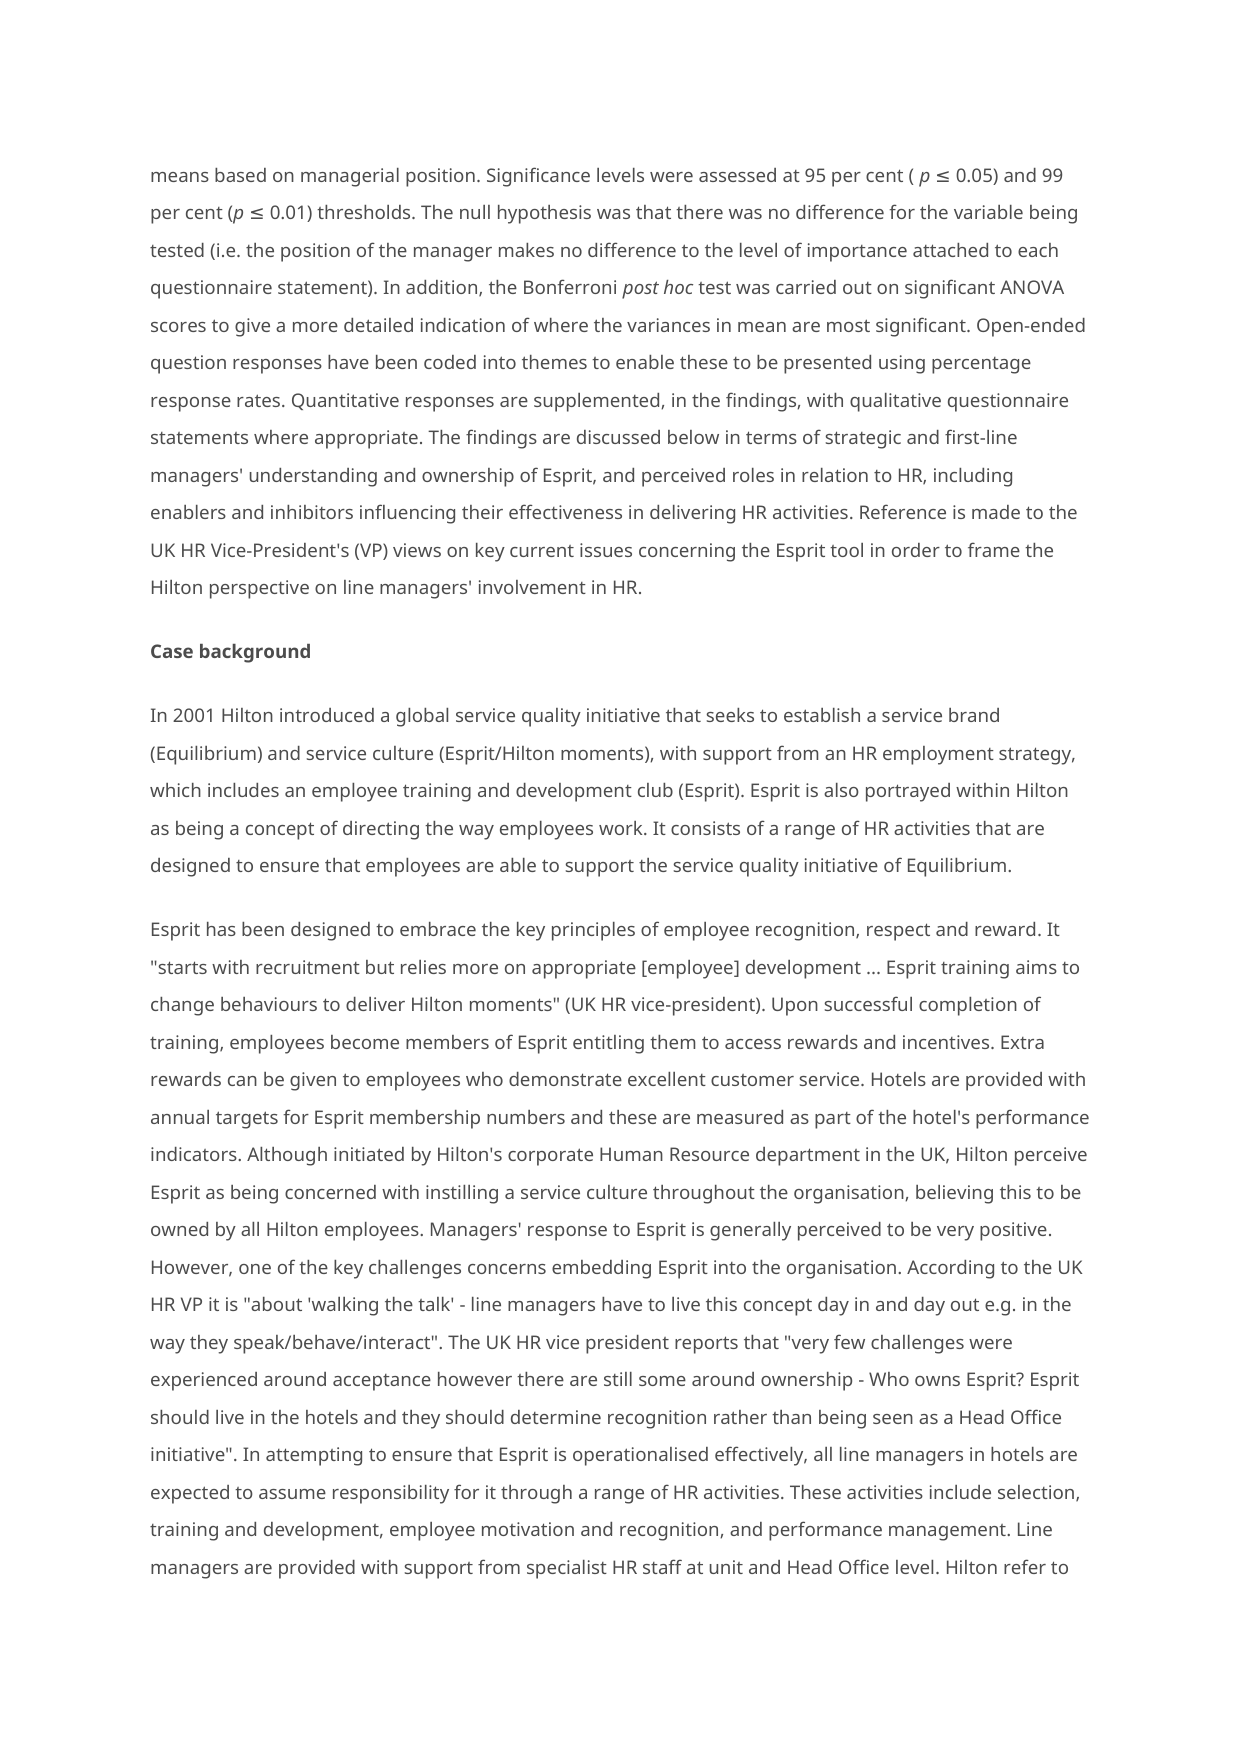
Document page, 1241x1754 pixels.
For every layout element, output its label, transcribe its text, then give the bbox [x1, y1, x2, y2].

text In 2001 Hilton introduced a global service quality initiative that seeks to establish a service brand (Equilibrium) and service culture (Esprit/Hilton moments), with support from an HR employment strategy, which includes an employee training and development club (Esprit). Esprit is also portrayed within Hilton as being a concept of directing the way employees work. It consists of a range of HR activities that are designed to ensure that employees are able to support the service quality initiative of Equilibrium. [150, 691, 1090, 878]
text Esprit has been designed to embrace the key principles of employee recognition, respect and reward. It "starts with recruitment but relies more on appropriate [employee] development ... Esprit training aims to change behaviours to deliver Hilton moments" (UK HR vice-president). Upon successful completion of training, employees become members of Esprit entitling them to access rewards and incentives. Extra rewards can be given to employees who demonstrate excellent customer service. Hotels are provided with annual targets for Esprit membership numbers and these are measured as part of the hotel's performance indicators. Although initiated by Hilton's corporate Human Resource department in the UK, Hilton perceive Esprit as being concerned with instilling a service culture throughout the organisation, believing this to be owned by all Hilton employees. Managers' response to Esprit is generally perceived to be very positive. However, one of the key challenges concerns embedding Esprit into the organisation. According to the UK HR VP it is "about 'walking the talk' - line managers have to live this concept day in and day out e.g. in the way they speak/behave/interact". The UK HR vice president reports that "very few challenges were experienced around acceptance however there are still some around ownership - Who owns Esprit? Esprit should live in the hotels and they should determine recognition rather than being seen as a Head Office initiative". In attempting to ensure that Esprit is operationalised effectively, all line managers in hotels are expected to assume responsibility for it through a range of HR activities. These activities include selection, training and development, employee motivation and recognition, and performance management. Line managers are provided with support from specialist HR staff at unit and Head Office level. Hilton refer to [150, 905, 1090, 1580]
text means based on managerial position. Significance levels were assessed at 95 per cent ( p ≤ 0.05) and 99 per cent (p ≤ 0.01) thresholds. The null hypothesis was that there was no difference for the variable being tested (i.e. the position of the manager makes no difference to the level of importance attached to each questionnaire statement). In addition, the Bonferroni post hoc test was carried out on significant ANOVA scores to give a more detailed indication of where the variances in mean are most significant. Open-ended question responses have been coded into themes to enable these to be presented using percentage response rates. Quantitative responses are supplemented, in the findings, with qualitative questionnaire statements where appropriate. The findings are discussed below in terms of strategic and first-line managers' understanding and ownership of Esprit, and perceived roles in relation to HR, including enablers and inhibitors influencing their effectiveness in delivering HR activities. Reference is made to the UK HR Vice-President's (VP) views on key current issues concerning the Esprit tool in order to frame the Hilton perspective on line managers' involvement in HR. [150, 150, 1090, 600]
text Case background [150, 627, 1090, 664]
